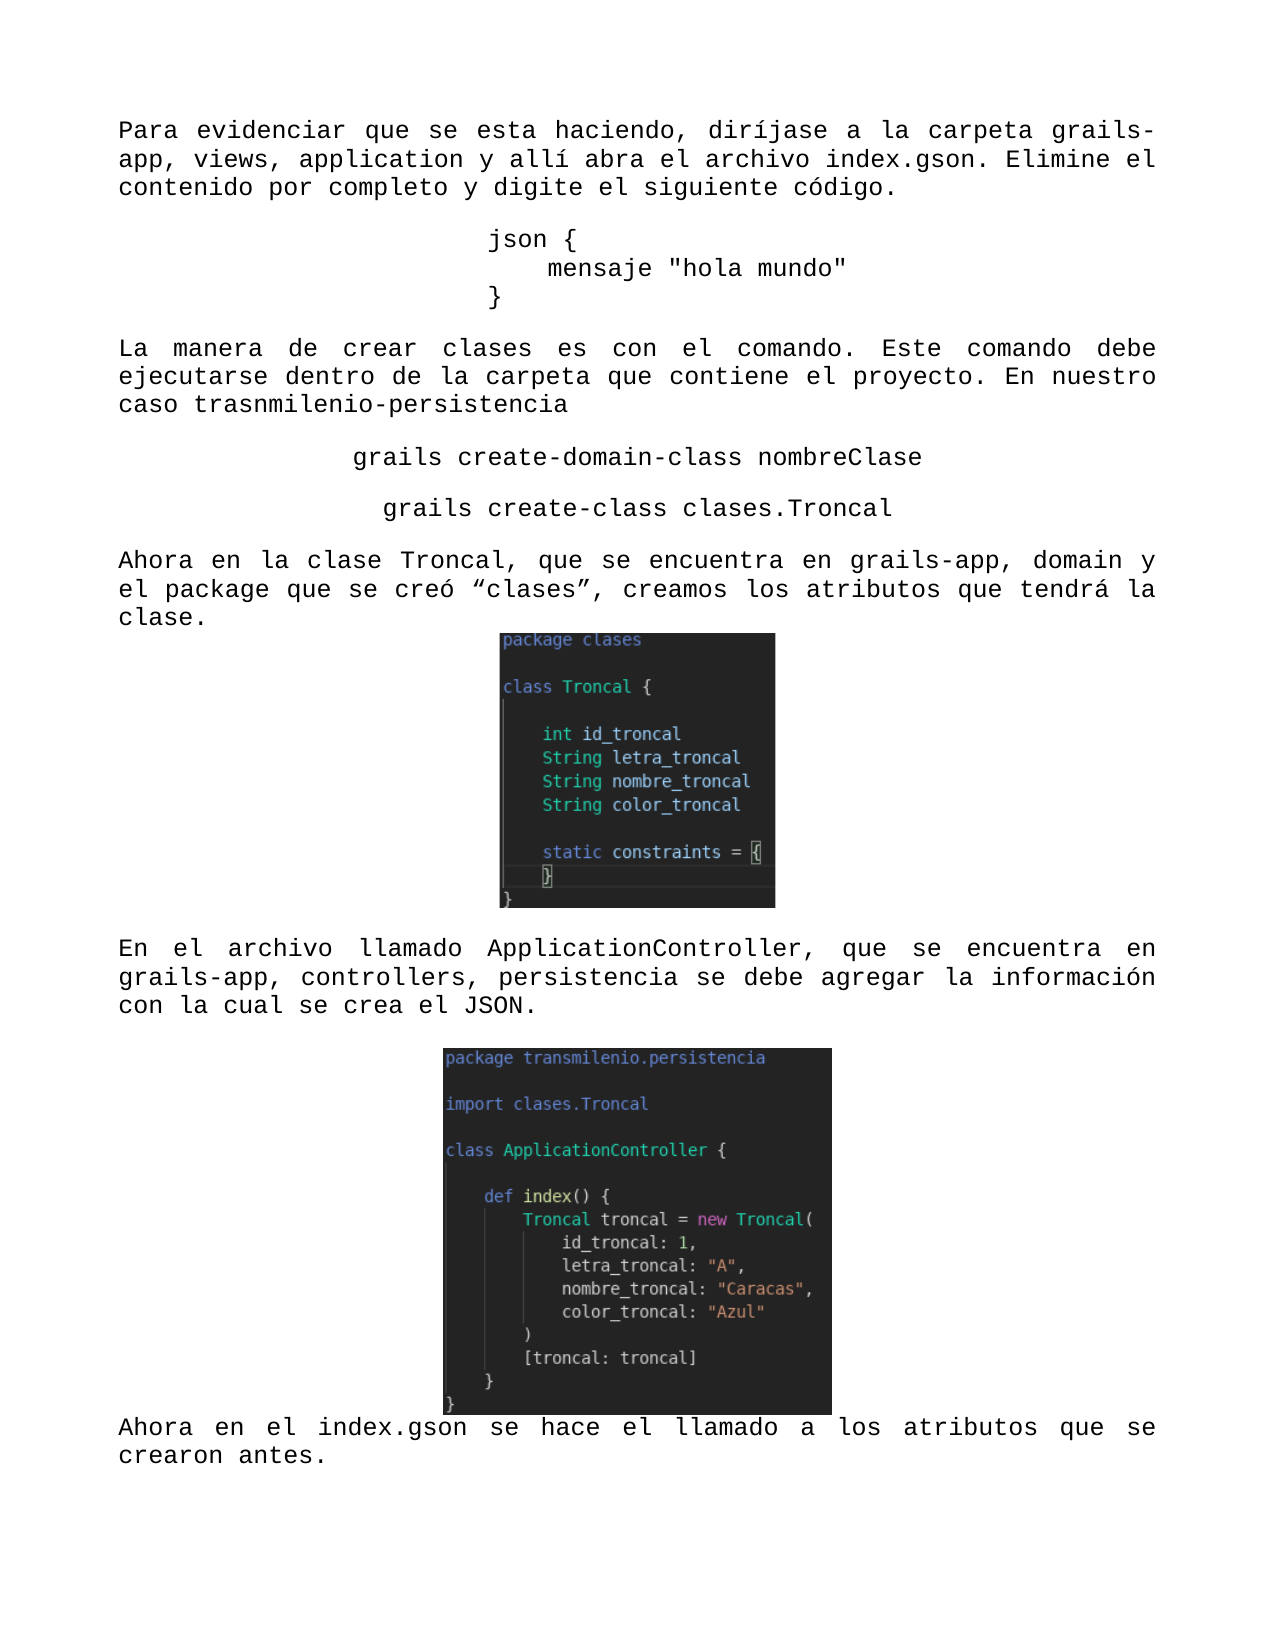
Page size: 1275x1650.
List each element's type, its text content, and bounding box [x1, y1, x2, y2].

text grails create-domain-class nombreClase [118, 444, 1157, 472]
picture [443, 1048, 832, 1415]
picture [499, 633, 776, 908]
text mensaje "hola mundo" [487, 255, 1157, 283]
text json { [487, 227, 1157, 255]
text Ahora en la clase Troncal, que se encuentra en grails-app, domain y el package que se creó “clases”, creamos los atributos que tendrá la clase. [118, 548, 1157, 633]
text La manera de crear clases es con el comando. Este comando debe ejecutarse dentro de la carpeta que contiene el proyecto. En nuestro caso trasnmilenio-persistencia [118, 335, 1157, 420]
text } [487, 283, 1157, 312]
text En el archivo llamado ApplicationController, que se encuentra en grails-app, controllers, persistencia se debe agregar la información con la cual se crea el JSON. [118, 936, 1157, 1021]
text Para evidenciar que se esta haciendo, diríjase a la carpeta grails-app, views, application y allí abra el archivo index.gson. Elimine el contenido por completo y digite el siguiente código. [118, 118, 1157, 203]
text Ahora en el index.gson se hace el llamado a los atributos que se crearon antes. [118, 1045, 1157, 1471]
text grails create-class clases.Troncal [118, 496, 1157, 524]
